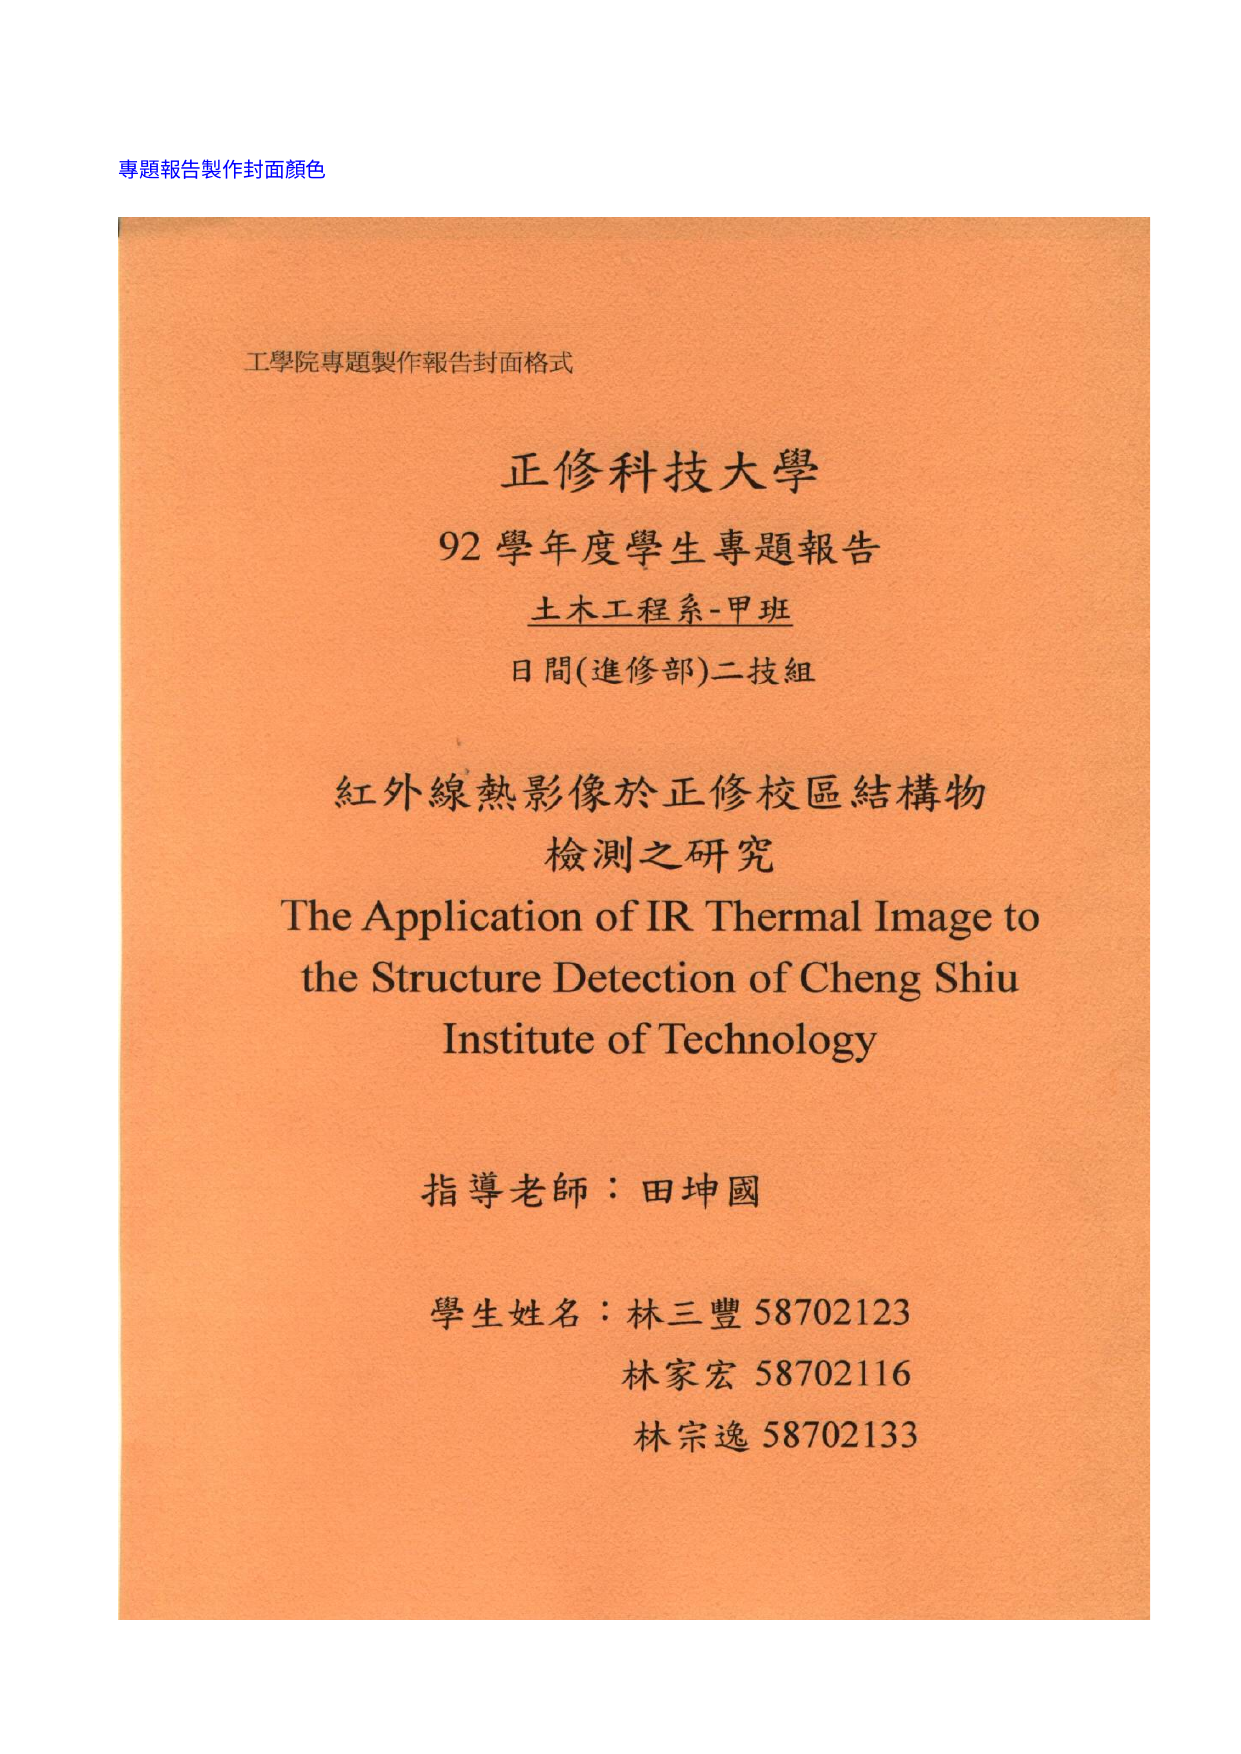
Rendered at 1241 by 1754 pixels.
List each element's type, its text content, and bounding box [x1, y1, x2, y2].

text 專題報告製作封面顏色 [118, 127, 1122, 189]
